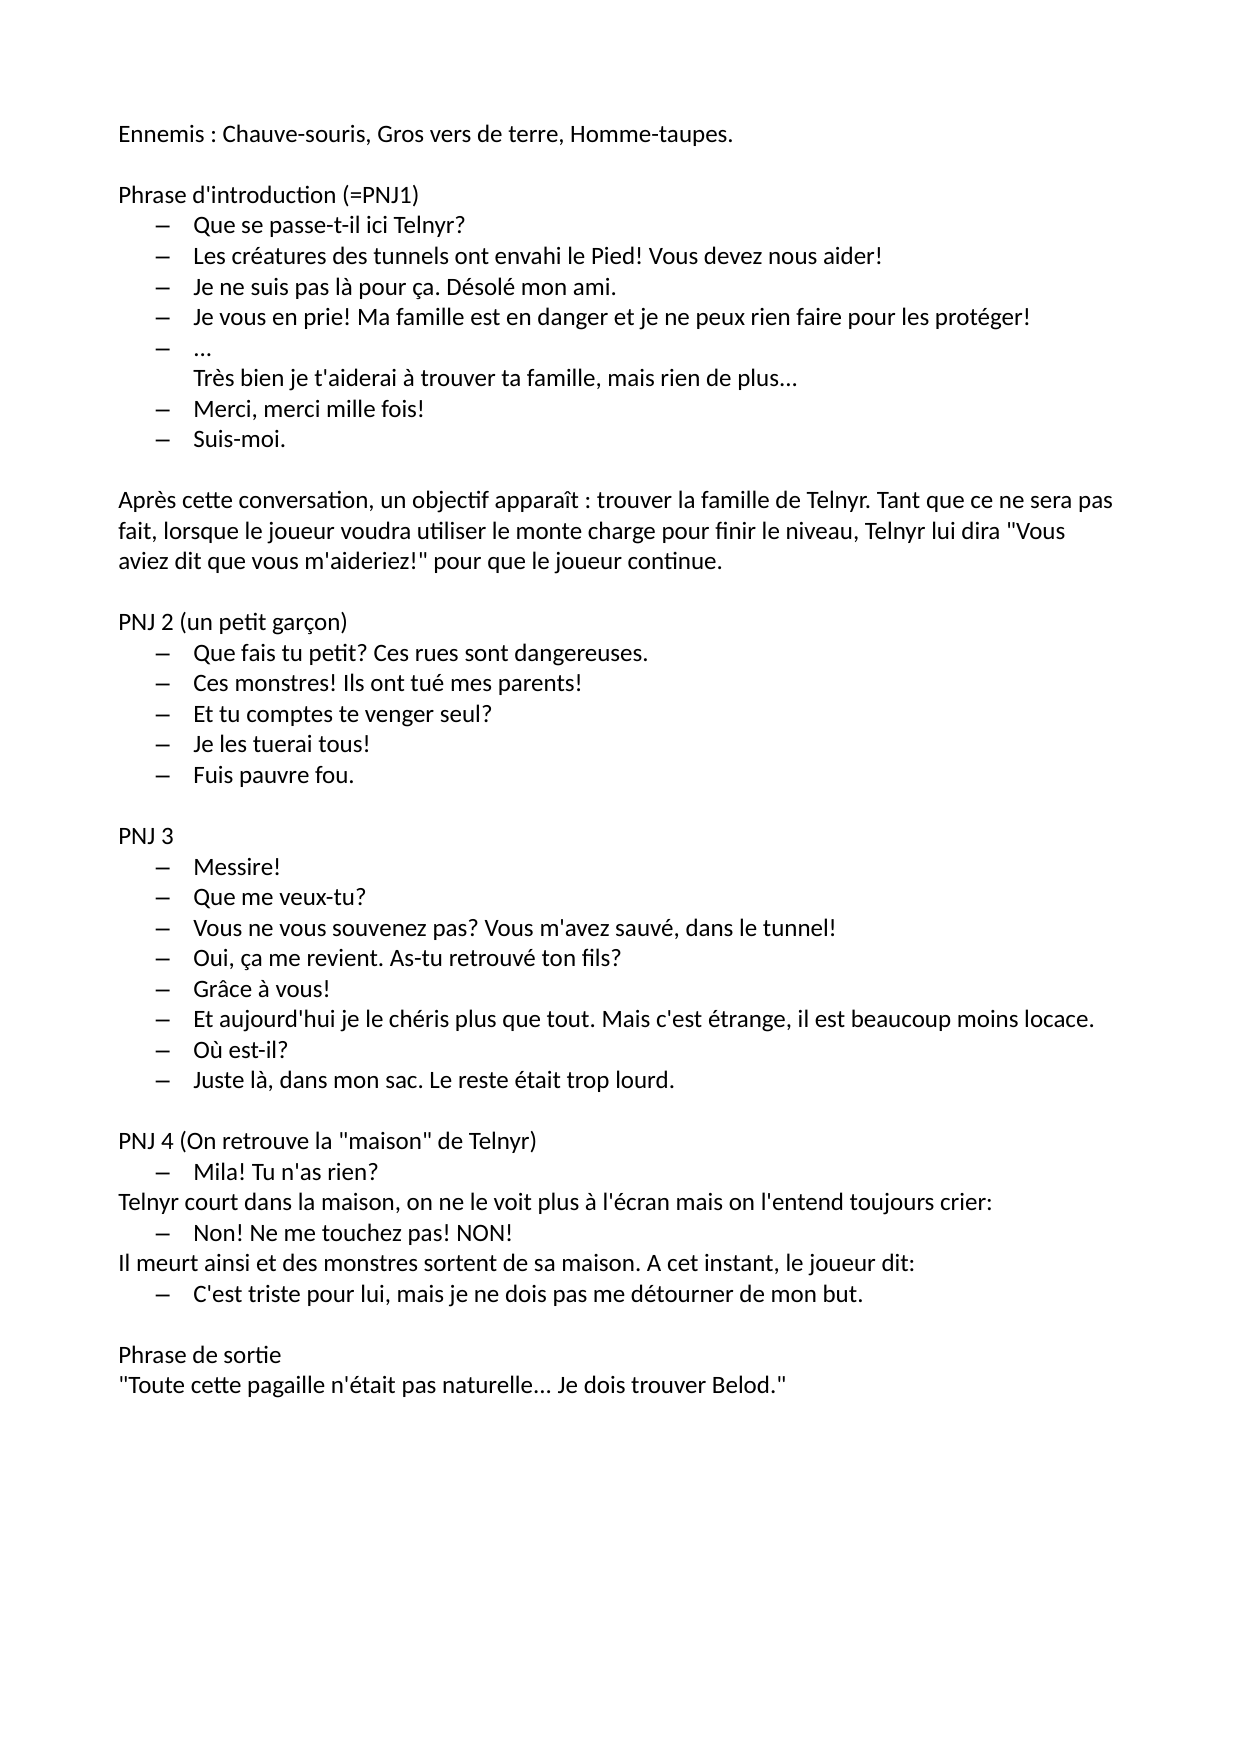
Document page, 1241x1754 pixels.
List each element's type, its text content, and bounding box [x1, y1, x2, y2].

text Telnyr court dans la maison, on ne le voit plus à l'écran mais on l'entend toujours crier: [118, 1186, 1122, 1217]
list Grâce à vous! [156, 973, 1122, 1003]
text PNJ 4 (On retrouve la "maison" de Telnyr) [118, 1125, 1122, 1156]
list Fuis pauvre fou. [156, 759, 1122, 789]
list ... [156, 332, 1122, 362]
list Et aujourd'hui je le chéris plus que tout. Mais c'est étrange, il est beaucoup moins locace. [156, 1003, 1122, 1034]
text PNJ 2 (un petit garçon) [118, 606, 1122, 637]
text Il meurt ainsi et des monstres sortent de sa maison. A cet instant, le joueur dit: [118, 1247, 1122, 1278]
text Phrase de sortie [118, 1339, 1122, 1369]
list Je les tuerai tous! [156, 728, 1122, 759]
list Où est-il? [156, 1034, 1122, 1064]
list Très bien je t'aiderai à trouver ta famille, mais rien de plus... [156, 362, 1122, 393]
text Après cette conversation, un objectif apparaît : trouver la famille de Telnyr. Tant que ce ne sera pas fait, lorsque le joueur voudra utiliser le monte charge pour finir le niveau, Telnyr lui dira "Vous aviez dit que vous m'aideriez!" pour que le joueur continue. [118, 484, 1122, 576]
list Et tu comptes te venger seul? [156, 698, 1122, 728]
list Ces monstres! Ils ont tué mes parents! [156, 667, 1122, 698]
list Mila! Tu n'as rien? [156, 1156, 1122, 1186]
text Phrase d'introduction (=PNJ1) [118, 179, 1122, 210]
list Oui, ça me revient. As-tu retrouvé ton fils? [156, 942, 1122, 973]
list Je vous en prie! Ma famille est en danger et je ne peux rien faire pour les protéger! [156, 301, 1122, 332]
list Vous ne vous souvenez pas? Vous m'avez sauvé, dans le tunnel! [156, 912, 1122, 942]
list C'est triste pour lui, mais je ne dois pas me détourner de mon but. [156, 1278, 1122, 1308]
list Suis-moi. [156, 423, 1122, 454]
list Que fais tu petit? Ces rues sont dangereuses. [156, 637, 1122, 667]
list Merci, merci mille fois! [156, 393, 1122, 423]
list Je ne suis pas là pour ça. Désolé mon ami. [156, 271, 1122, 301]
list Non! Ne me touchez pas! NON! [156, 1217, 1122, 1247]
list Que se passe-t-il ici Telnyr? [156, 210, 1122, 240]
list Les créatures des tunnels ont envahi le Pied! Vous devez nous aider! [156, 240, 1122, 271]
text "Toute cette pagaille n'était pas naturelle... Je dois trouver Belod." [118, 1369, 1122, 1400]
text PNJ 3 [118, 820, 1122, 851]
list Messire! [156, 851, 1122, 881]
list Juste là, dans mon sac. Le reste était trop lourd. [156, 1064, 1122, 1095]
list Que me veux-tu? [156, 881, 1122, 912]
text Ennemis : Chauve-souris, Gros vers de terre, Homme-taupes. [118, 118, 1122, 149]
